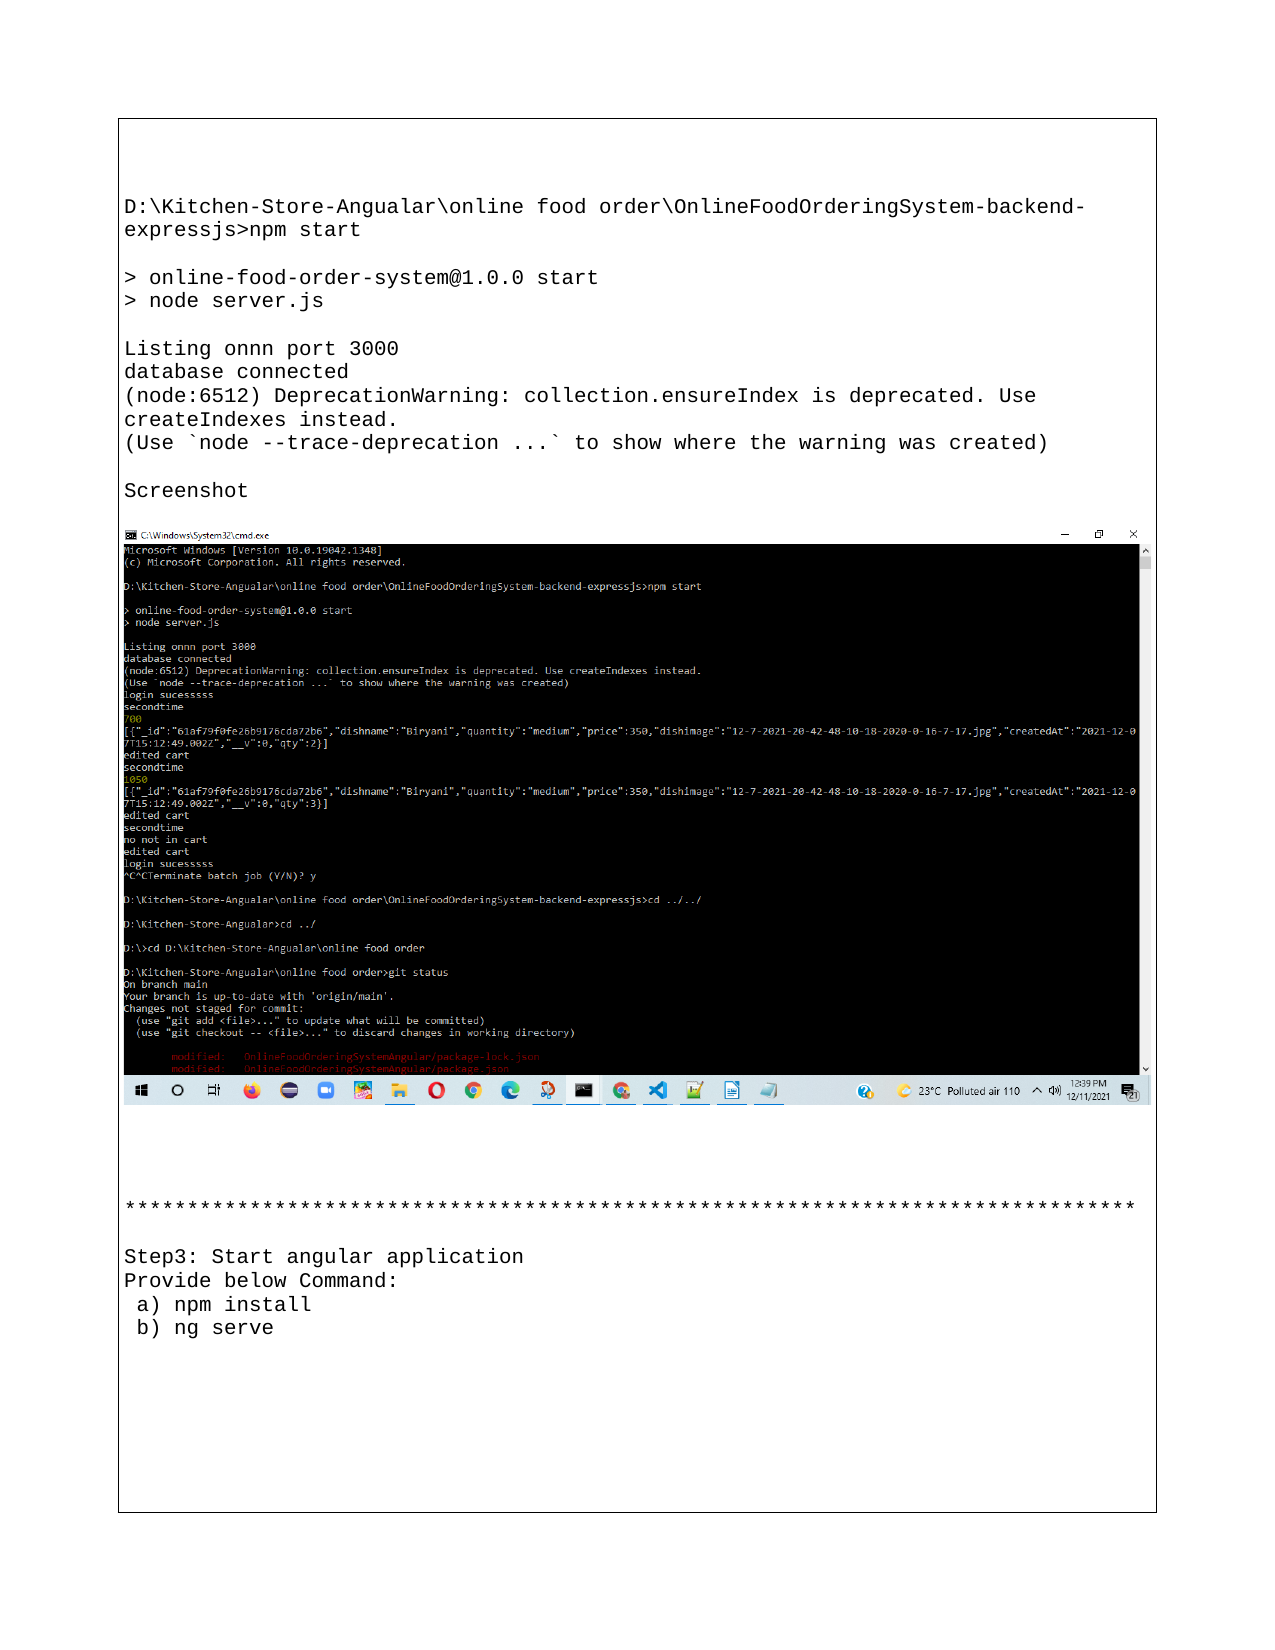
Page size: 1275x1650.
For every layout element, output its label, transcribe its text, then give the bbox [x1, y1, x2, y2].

table_header D:\Kitchen-Store-Angualar\online food order\OnlineFoodOrderingSystem-backend-expressjs>npm start > online-food-order-system@1.0.0 start > node server.js Listing onnn port 3000 database connected (node:6512) DeprecationWarning: collection.ensureIndex is deprecated. Use createIndexes instead. (Use `node --trace-deprecation ...` to show where the warning was created) Screenshot ********************************************************************************* Step3: Start angular application Provide below Command: a) npm install b) ng serve [119, 119, 1156, 1512]
picture [123, 526, 1152, 1105]
